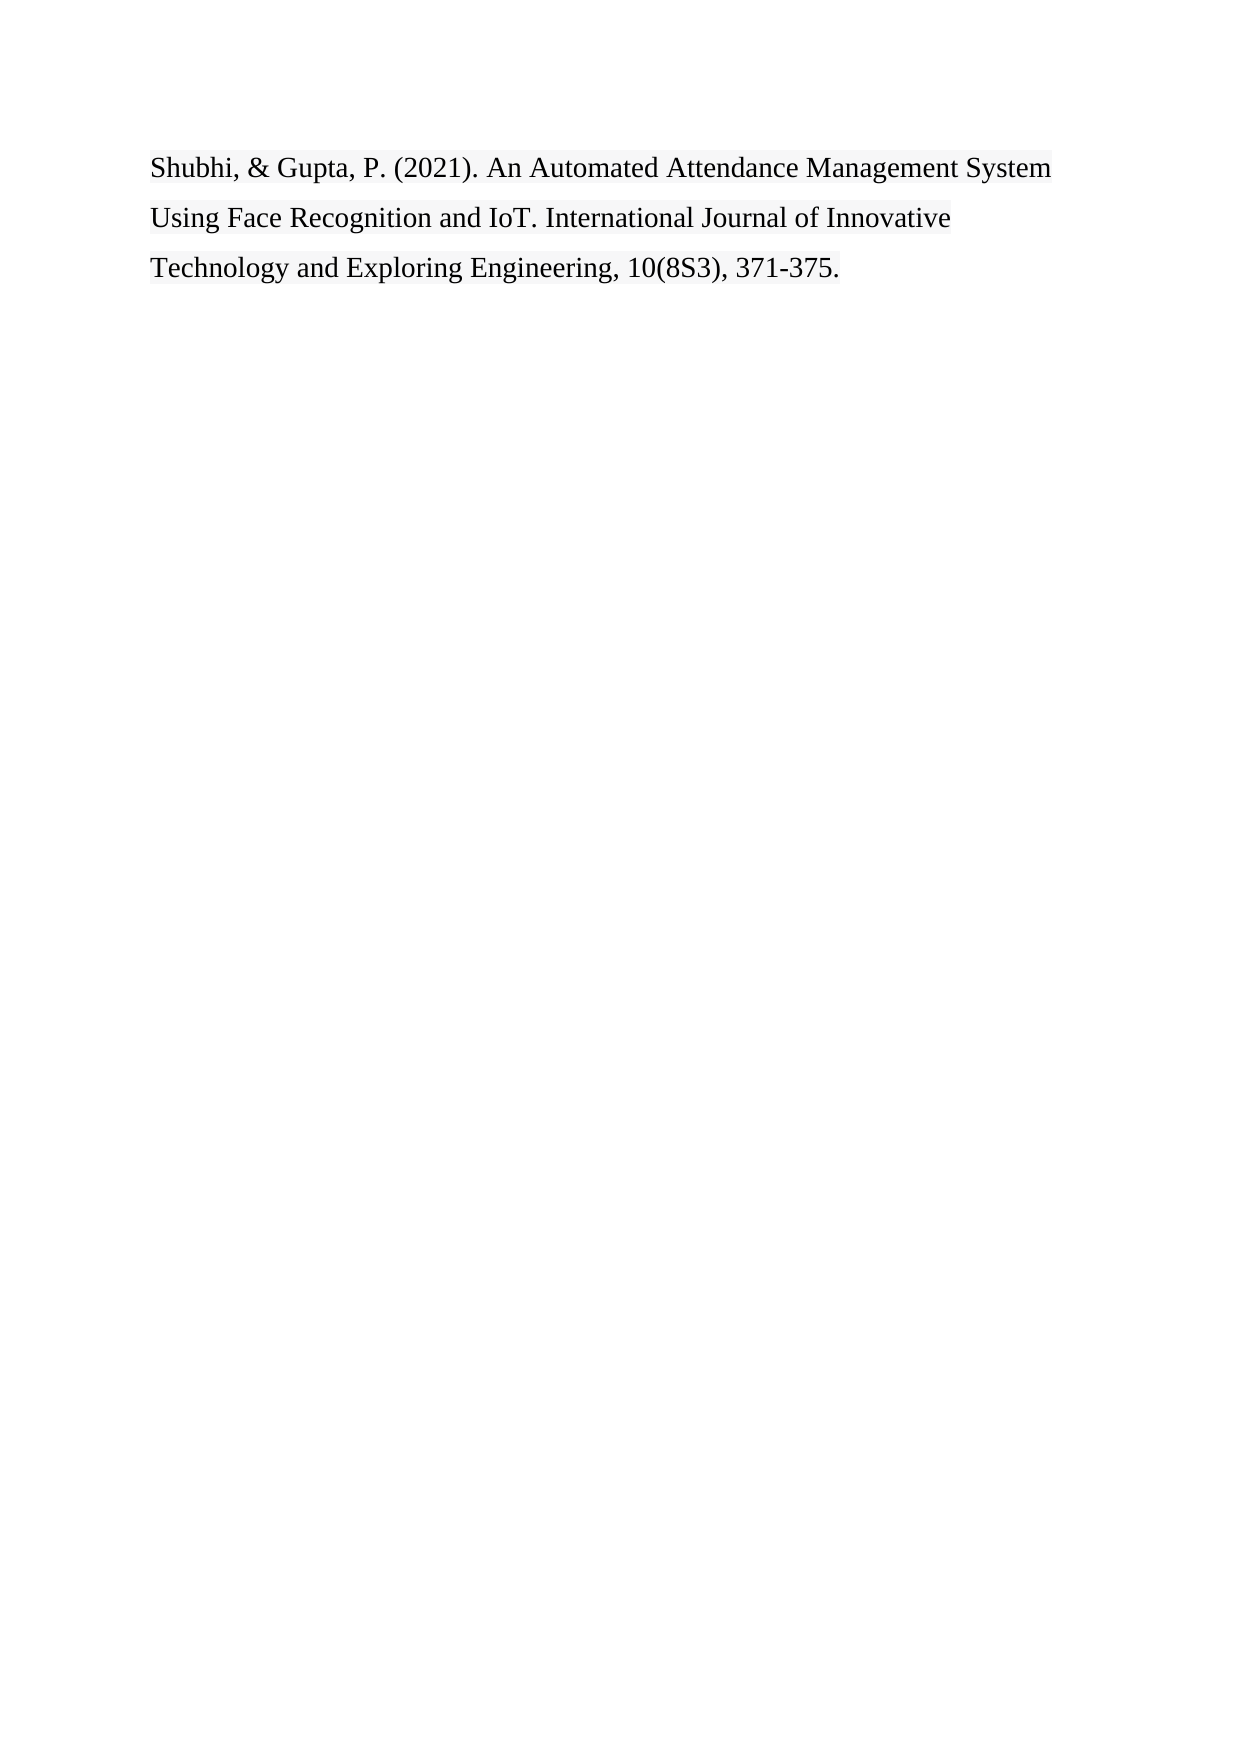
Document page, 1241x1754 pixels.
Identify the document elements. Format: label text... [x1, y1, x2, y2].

text Shubhi, & Gupta, P. (2021). An Automated Attendance Management System Using Face Recognition and IoT. International Journal of Innovative Technology and Exploring Engineering, 10(8S3), 371-375. [150, 150, 1090, 284]
